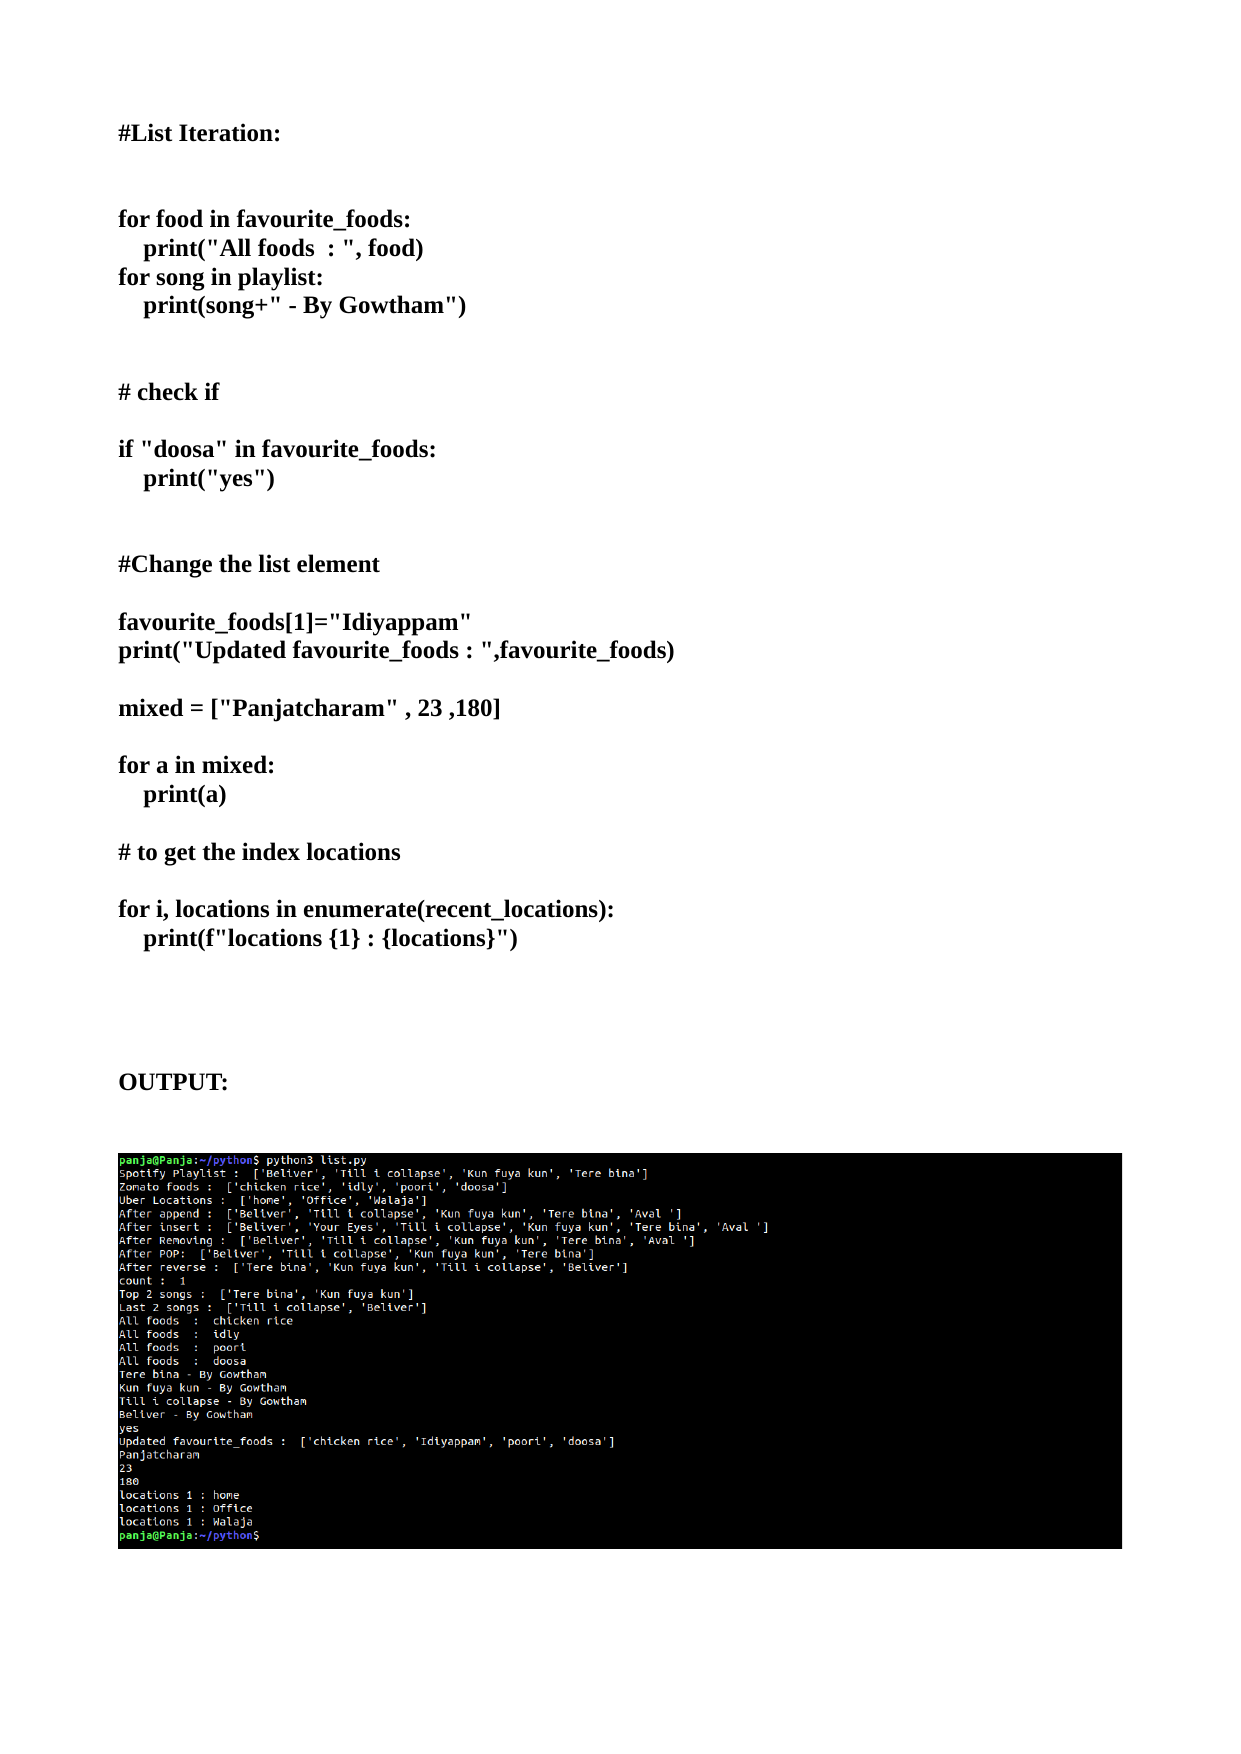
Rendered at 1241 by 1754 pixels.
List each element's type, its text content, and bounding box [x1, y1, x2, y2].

text if "doosa" in favourite_foods: [118, 434, 1122, 463]
text print("Updated favourite_foods : ",favourite_foods) [118, 636, 1122, 664]
text # to get the index locations [118, 837, 1122, 866]
text for food in favourite_foods: [118, 204, 1122, 233]
text print(a) [118, 779, 1122, 808]
text mixed = ["Panjatcharam" , 23 ,180] [118, 693, 1122, 722]
text for i, locations in enumerate(recent_locations): [118, 894, 1122, 923]
text print("yes") [118, 463, 1122, 492]
text #List Iteration: [118, 118, 1122, 147]
text print("All foods : ", food) [118, 233, 1122, 262]
text for a in mixed: [118, 751, 1122, 779]
text for song in playlist: [118, 262, 1122, 291]
text OUTPUT: [118, 1067, 1122, 1124]
text print(f"locations {1} : {locations}") [118, 923, 1122, 952]
picture [118, 1153, 1123, 1549]
text favourite_foods[1]="Idiyappam" [118, 607, 1122, 636]
text # check if [118, 377, 1122, 406]
text print(song+" - By Gowtham") [118, 291, 1122, 319]
text #Change the list element [118, 549, 1122, 578]
